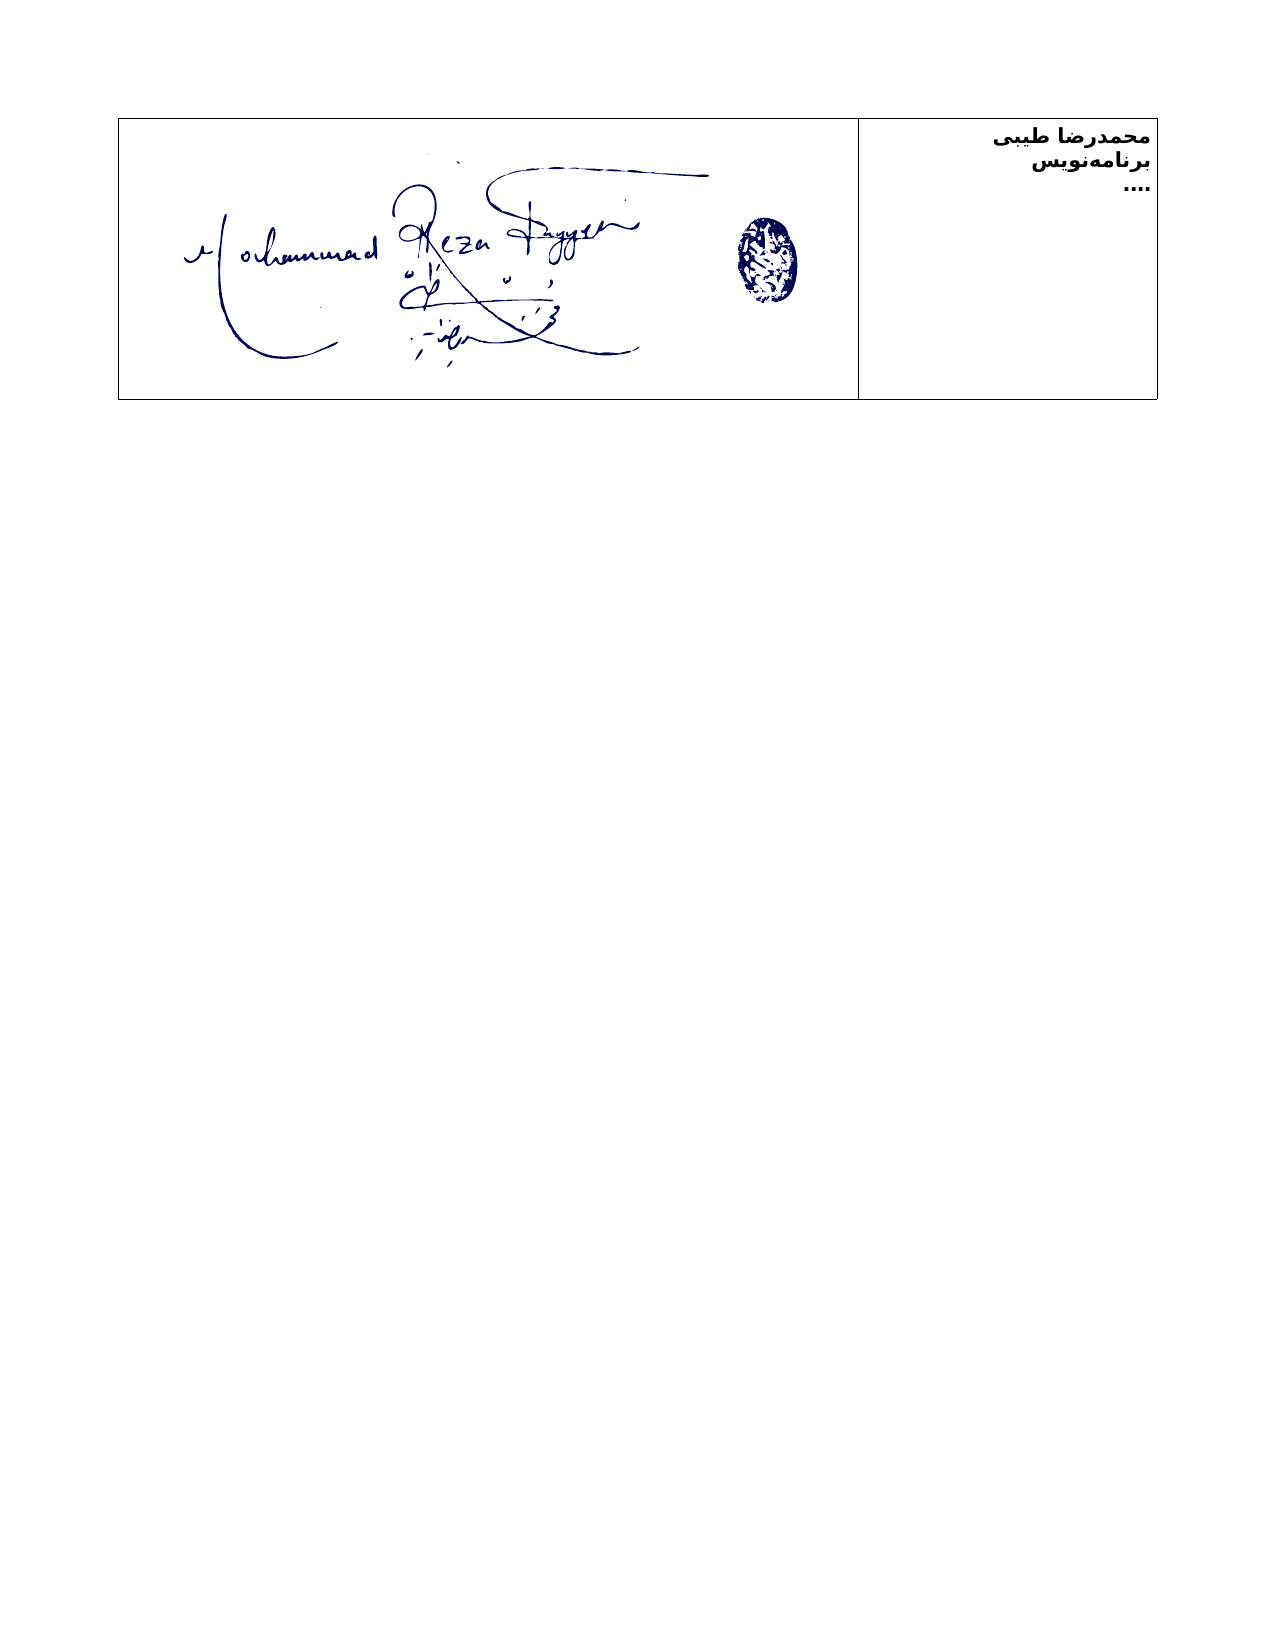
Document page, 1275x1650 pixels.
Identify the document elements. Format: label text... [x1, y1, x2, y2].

table_header محمدرضا طیبی برنامه‌نویس …. [859, 119, 1157, 398]
table_header [119, 119, 858, 398]
